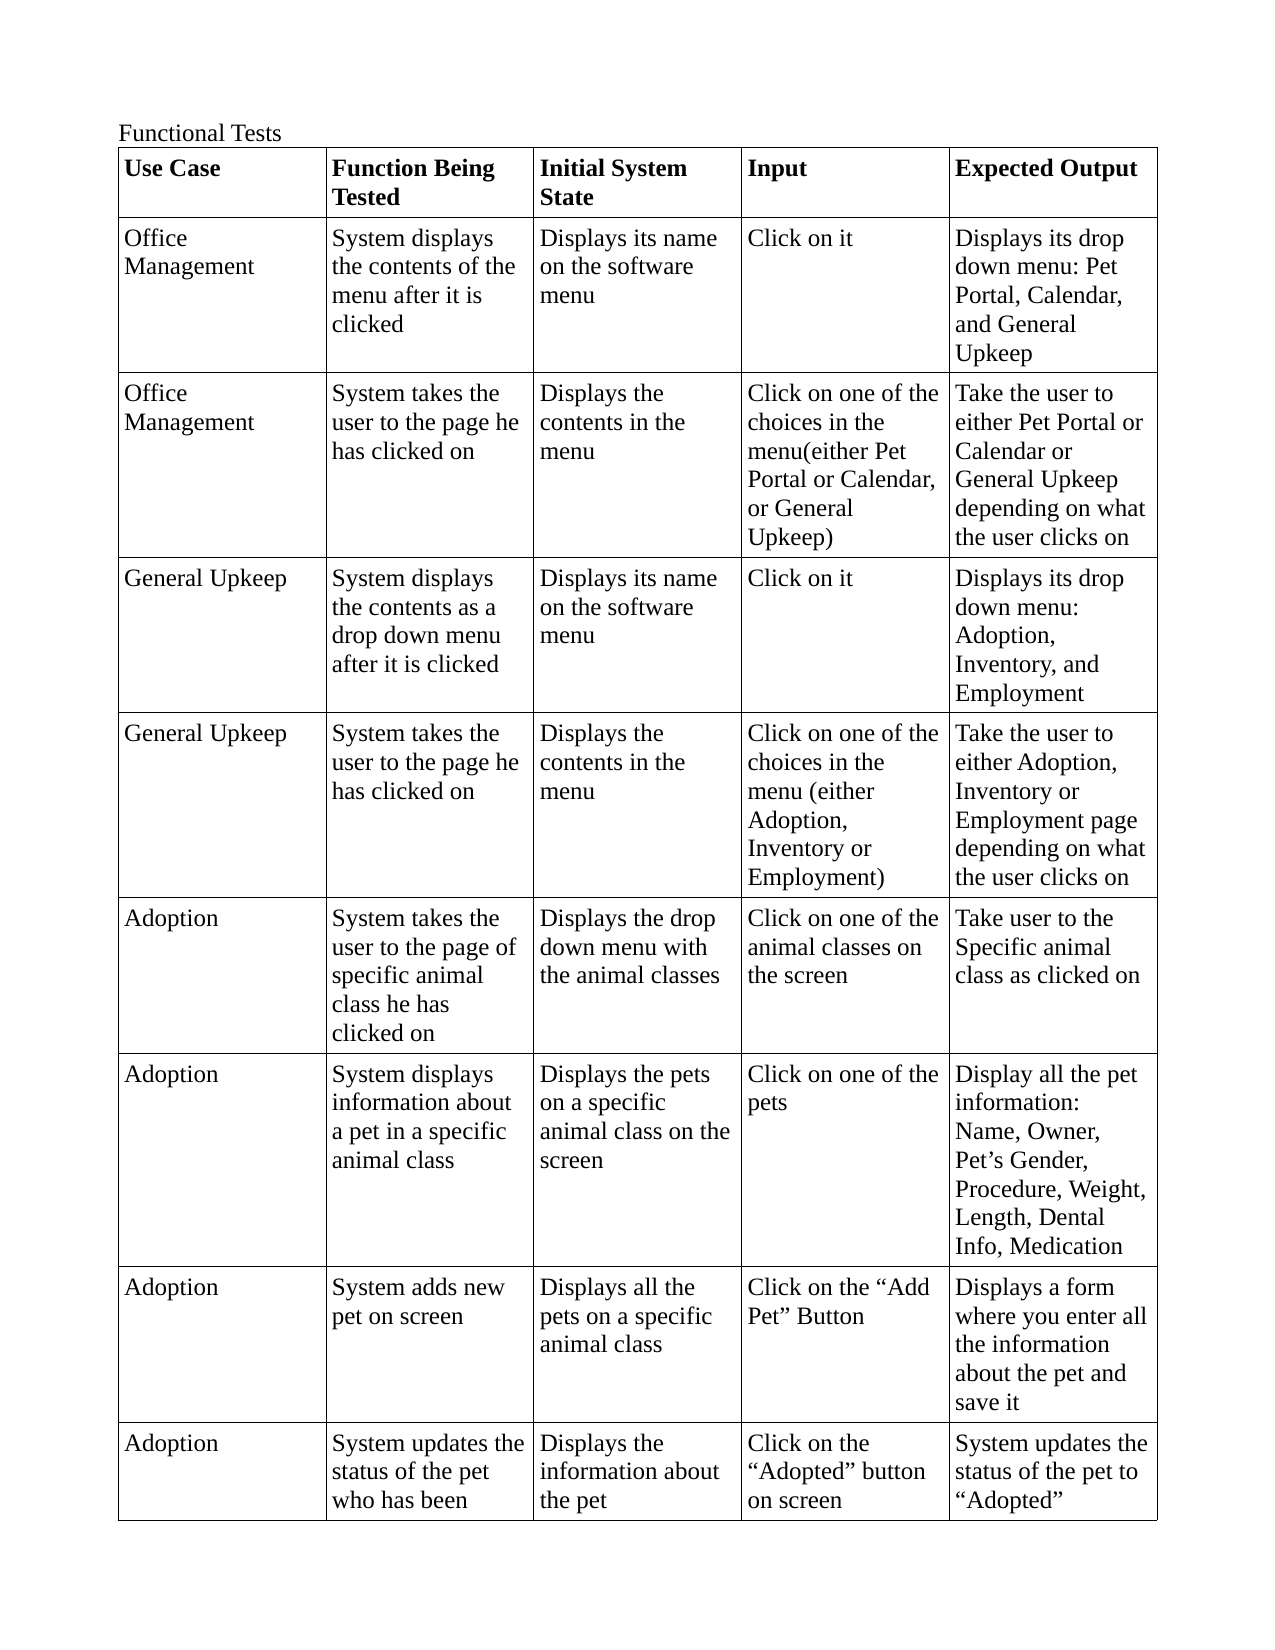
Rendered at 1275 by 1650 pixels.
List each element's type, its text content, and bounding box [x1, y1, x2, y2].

table_cell Take the user to either Pet Portal or Calendar or General Upkeep depending on what the user clicks on [950, 373, 1157, 557]
table_cell Displays the contents in the menu [534, 373, 741, 557]
text Functional Tests [118, 118, 1157, 147]
table_cell System displays information about a pet in a specific animal class [327, 1054, 533, 1266]
table_cell Take user to the Specific animal class as clicked on [950, 898, 1157, 1052]
table_cell System takes the user to the page of specific animal class he has clicked on [327, 898, 533, 1052]
table_cell System updates the status of the pet who has been [327, 1423, 533, 1520]
table_cell System updates the status of the pet to “Adopted” [950, 1423, 1157, 1520]
table_cell Adoption [119, 1423, 326, 1520]
table_cell General Upkeep [119, 713, 326, 897]
table_cell Displays the information about the pet [534, 1423, 741, 1520]
table_header Use Case [119, 148, 326, 216]
table_cell Click on one of the choices in the menu (either Adoption, Inventory or Employment) [742, 713, 949, 897]
table_cell System displays the contents as a drop down menu after it is clicked [327, 558, 533, 712]
table_cell Click on one of the pets [742, 1054, 949, 1266]
table_cell Displays the contents in the menu [534, 713, 741, 897]
table_cell Click on it [742, 218, 949, 372]
table_cell Click on the “Adopted” button on screen [742, 1423, 949, 1520]
table_header Initial System State [534, 148, 741, 216]
table_header Function Being Tested [327, 148, 533, 216]
table_cell System takes the user to the page he has clicked on [327, 373, 533, 557]
table_cell System takes the user to the page he has clicked on [327, 713, 533, 897]
table_cell Displays its drop down menu: Pet Portal, Calendar, and General Upkeep [950, 218, 1157, 372]
table_cell Displays its name on the software menu [534, 558, 741, 712]
table_cell Office Management [119, 373, 326, 557]
table_cell Displays its name on the software menu [534, 218, 741, 372]
table_cell Take the user to either Adoption, Inventory or Employment page depending on what the user clicks on [950, 713, 1157, 897]
table_cell Displays the drop down menu with the animal classes [534, 898, 741, 1052]
table_cell Adoption [119, 1267, 326, 1421]
table_cell Display all the pet information: Name, Owner, Pet’s Gender, Procedure, Weight, Length, Dental Info, Medication [950, 1054, 1157, 1266]
table_cell Displays the pets on a specific animal class on the screen [534, 1054, 741, 1266]
table_cell System adds new pet on screen [327, 1267, 533, 1421]
table_cell General Upkeep [119, 558, 326, 712]
table_cell Displays all the pets on a specific animal class [534, 1267, 741, 1421]
table_cell Click on it [742, 558, 949, 712]
table_cell Displays a form where you enter all the information about the pet and save it [950, 1267, 1157, 1421]
table_cell Click on one of the choices in the menu(either Pet Portal or Calendar, or General Upkeep) [742, 373, 949, 557]
table_cell System displays the contents of the menu after it is clicked [327, 218, 533, 372]
table_cell Adoption [119, 898, 326, 1052]
table_cell Displays its drop down menu: Adoption, Inventory, and Employment [950, 558, 1157, 712]
table_cell Adoption [119, 1054, 326, 1266]
table_header Expected Output [950, 148, 1157, 216]
table_cell Office Management [119, 218, 326, 372]
table_cell Click on the “Add Pet” Button [742, 1267, 949, 1421]
table_header Input [742, 148, 949, 216]
table_cell Click on one of the animal classes on the screen [742, 898, 949, 1052]
